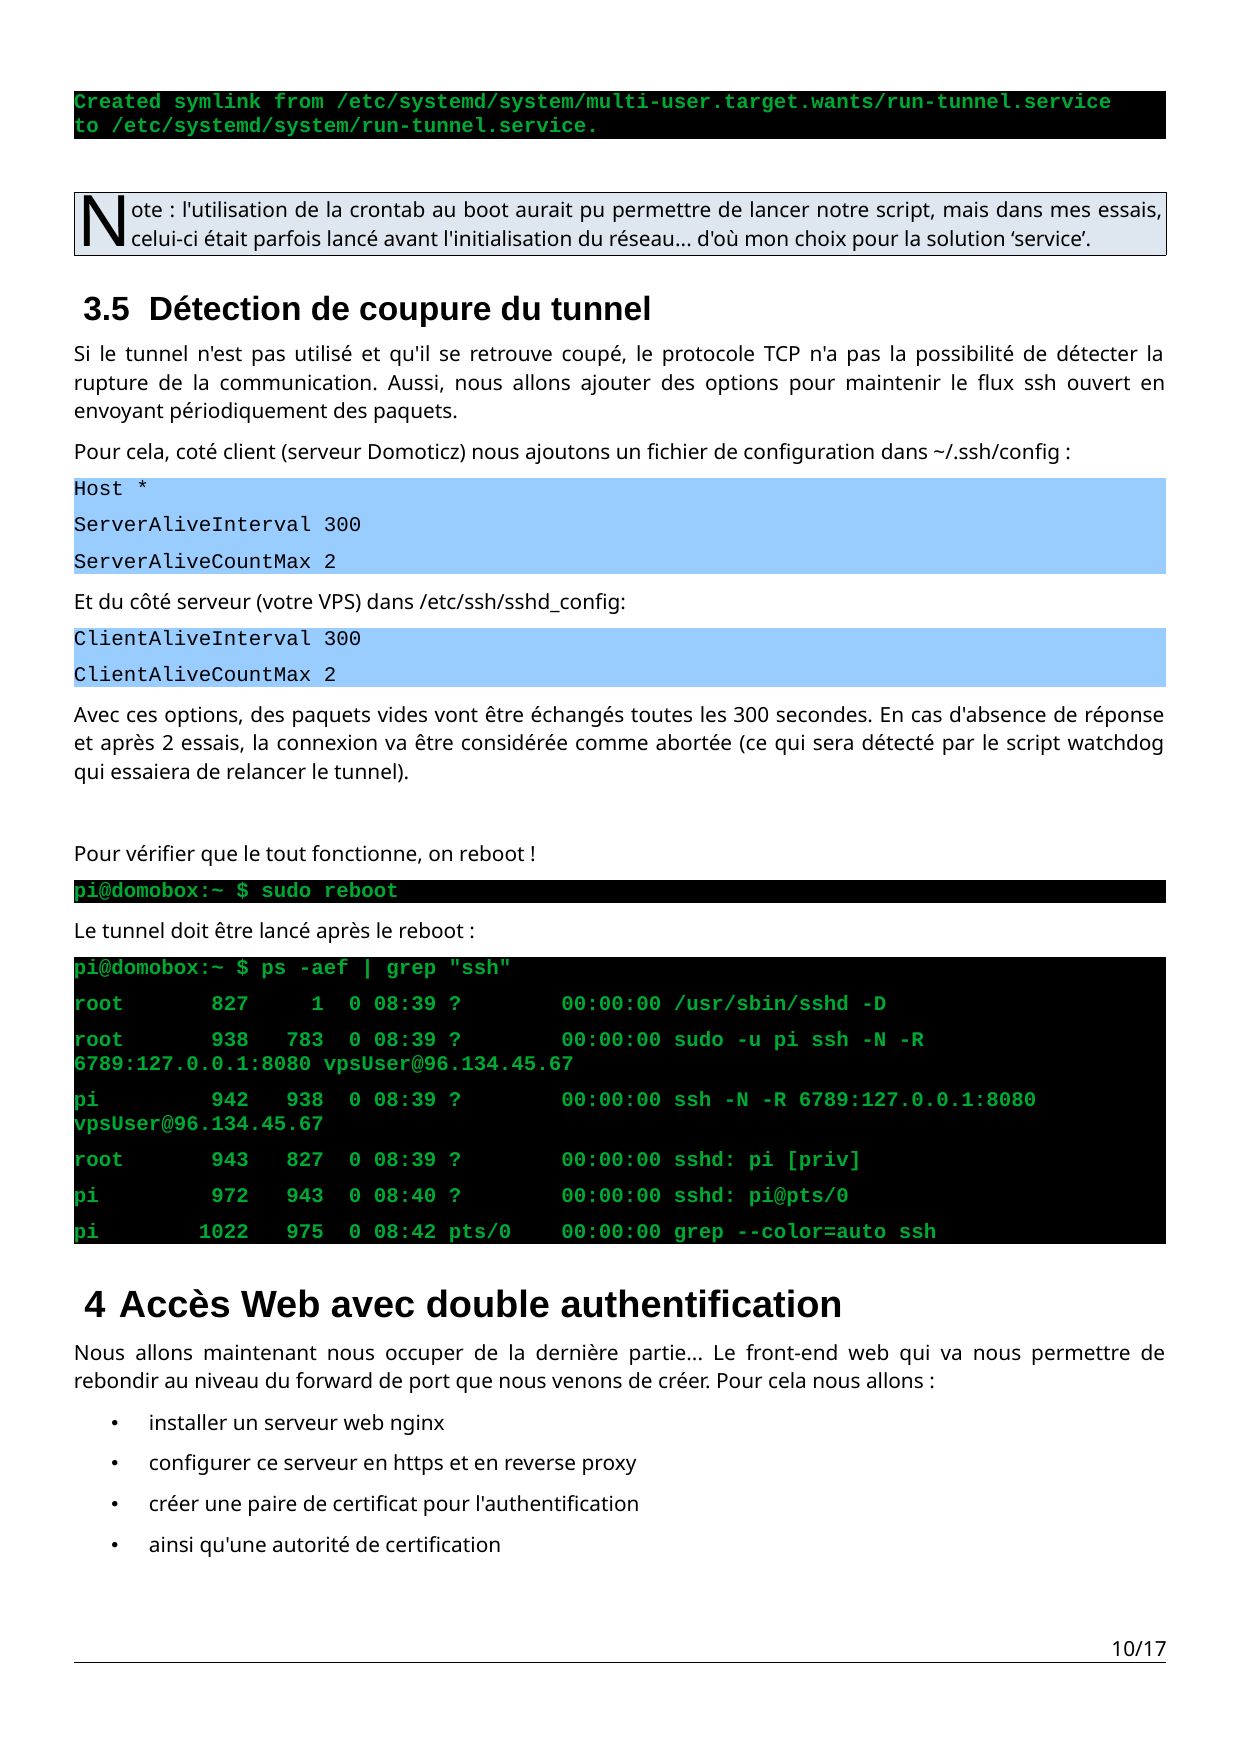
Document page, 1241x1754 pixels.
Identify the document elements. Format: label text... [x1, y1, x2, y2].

text pi 1022 975 0 08:42 pts/0 00:00:00 grep --color=auto ssh [74, 1221, 1166, 1244]
subtitle Accès Web avec double authentification [74, 1282, 1166, 1326]
text ServerAliveInterval 300 [74, 514, 1166, 538]
text Pour cela, coté client (serveur Domoticz) nous ajoutons un fichier de configuration dans ~/.ssh/config : [74, 437, 1166, 466]
text ClientAliveCountMax 2 [74, 664, 1166, 687]
list ainsi qu'une autorité de certification [111, 1530, 1166, 1559]
text pi 972 943 0 08:40 ? 00:00:00 sshd: pi@pts/0 [74, 1185, 1166, 1208]
list configurer ce serveur en https et en reverse proxy [111, 1448, 1166, 1477]
text pi@domobox:~ $ sudo reboot [74, 880, 1166, 903]
text Si le tunnel n'est pas utilisé et qu'il se retrouve coupé, le protocole TCP n'a pas la possibilité de détecter la rupture de la communication. Aussi, nous allons ajouter des options pour maintenir le flux ssh ouvert en envoyant périodiquement des paquets. [74, 339, 1166, 425]
text root 938 783 0 08:39 ? 00:00:00 sudo -u pi ssh -N -R 6789:127.0.0.1:8080 vpsUser@96.134.45.67 [74, 1029, 1166, 1076]
text root 943 827 0 08:39 ? 00:00:00 sshd: pi [priv] [74, 1149, 1166, 1172]
text Avec ces options, des paquets vides vont être échangés toutes les 300 secondes. En cas d'absence de réponse et après 2 essais, la connexion va être considérée comme abortée (ce qui sera détecté par le script watchdog qui essaiera de relancer le tunnel). [74, 700, 1166, 785]
text Nous allons maintenant nous occuper de la dernière partie... Le front-end web qui va nous permettre de rebondir au niveau du forward de port que nous venons de créer. Pour cela nous allons : [74, 1338, 1166, 1395]
list créer une paire de certificat pour l'authentification [111, 1489, 1166, 1518]
text Pour vérifier que le tout fonctionne, on reboot ! [74, 839, 1166, 867]
text ServerAliveCountMax 2 [74, 551, 1166, 574]
subtitle Détection de coupure du tunnel [74, 288, 1166, 327]
text pi 942 938 0 08:39 ? 00:00:00 ssh -N -R 6789:127.0.0.1:8080 vpsUser@96.134.45.67 [74, 1089, 1166, 1136]
text Et du côté serveur (votre VPS) dans /etc/ssh/sshd_config: [74, 587, 1166, 615]
text ClientAliveInterval 300 [74, 628, 1166, 651]
text Le tunnel doit être lancé après le reboot : [74, 916, 1166, 944]
text pi@domobox:~ $ ps -aef | grep "ssh" [74, 957, 1166, 980]
text root 827 1 0 08:39 ? 00:00:00 /usr/sbin/sshd -D [74, 993, 1166, 1017]
text Host * [74, 478, 1166, 502]
text Note : l'utilisation de la crontab au boot aurait pu permettre de lancer notre script, mais dans mes essais, celui-ci était parfois lancé avant l'initialisation du réseau... d'où mon choix pour la solution ‘service’. [75, 193, 1166, 255]
list installer un serveur web nginx [111, 1408, 1166, 1436]
text Created symlink from /etc/systemd/system/multi-user.target.wants/run-tunnel.service to /etc/systemd/system/run-tunnel.service. [74, 91, 1166, 139]
